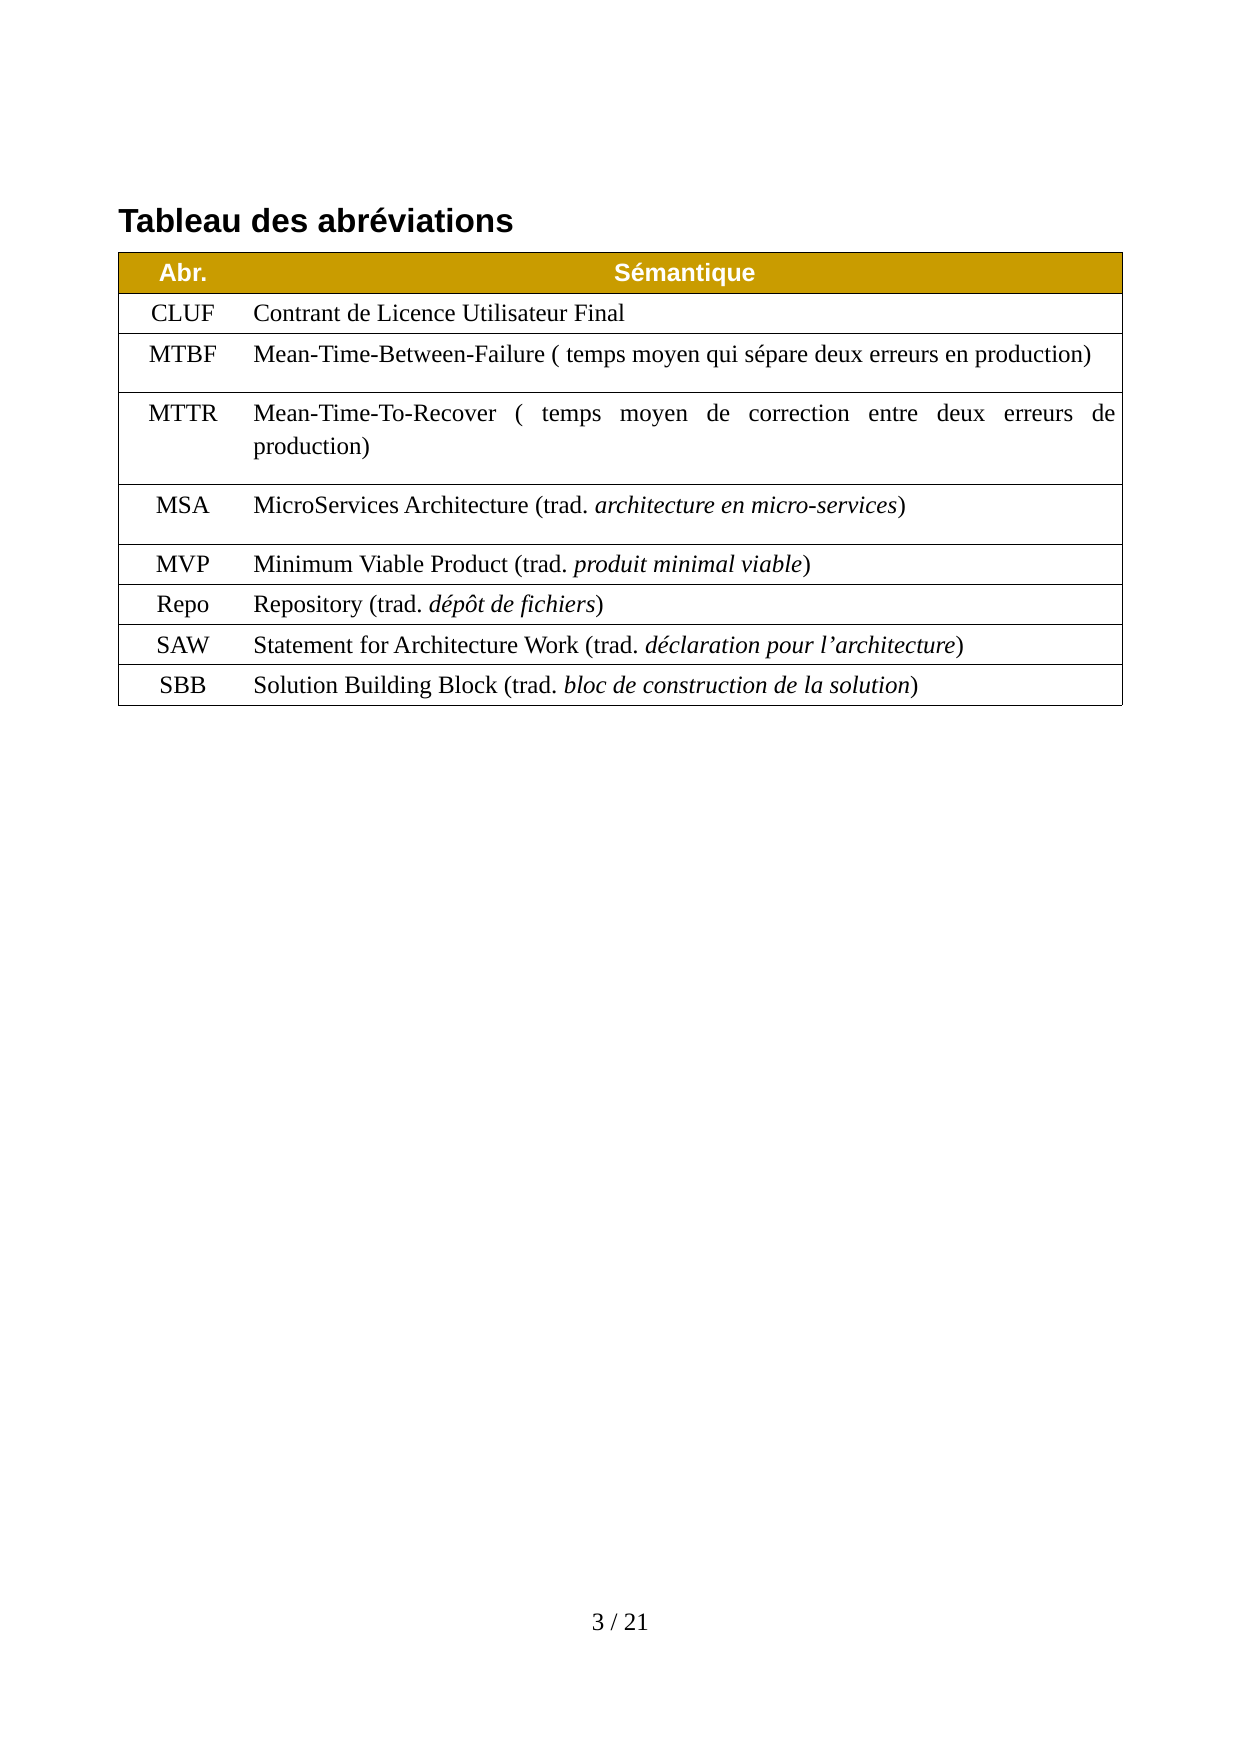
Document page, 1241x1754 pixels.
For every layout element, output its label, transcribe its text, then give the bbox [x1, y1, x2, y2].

subtitle Tableau des abréviations [118, 201, 1122, 240]
table_cell Statement for Architecture Work (trad. déclaration pour l’architecture) [247, 625, 1122, 664]
table_cell Minimum Viable Product (trad. produit minimal viable) [247, 545, 1122, 584]
table_cell Repository (trad. dépôt de fichiers) [247, 585, 1122, 624]
table_cell CLUF [119, 294, 247, 333]
table_cell MicroServices Architecture (trad. architecture en micro-services) [247, 485, 1122, 543]
table_cell MTTR [119, 393, 247, 484]
table_cell SAW [119, 625, 247, 664]
table_cell Repo [119, 585, 247, 624]
table_cell MTBF [119, 334, 247, 392]
table_cell Mean-Time-To-Recover ( temps moyen de correction entre deux erreurs de production) [247, 393, 1122, 484]
table_cell MSA [119, 485, 247, 543]
table_header Sémantique [247, 253, 1122, 293]
table_cell Contrant de Licence Utilisateur Final [247, 294, 1122, 333]
table_header Abr. [119, 253, 247, 293]
table_cell MVP [119, 545, 247, 584]
table_cell Mean-Time-Between-Failure ( temps moyen qui sépare deux erreurs en production) [247, 334, 1122, 392]
table_cell SBB [119, 665, 247, 705]
table_cell Solution Building Block (trad. bloc de construction de la solution) [247, 665, 1122, 705]
